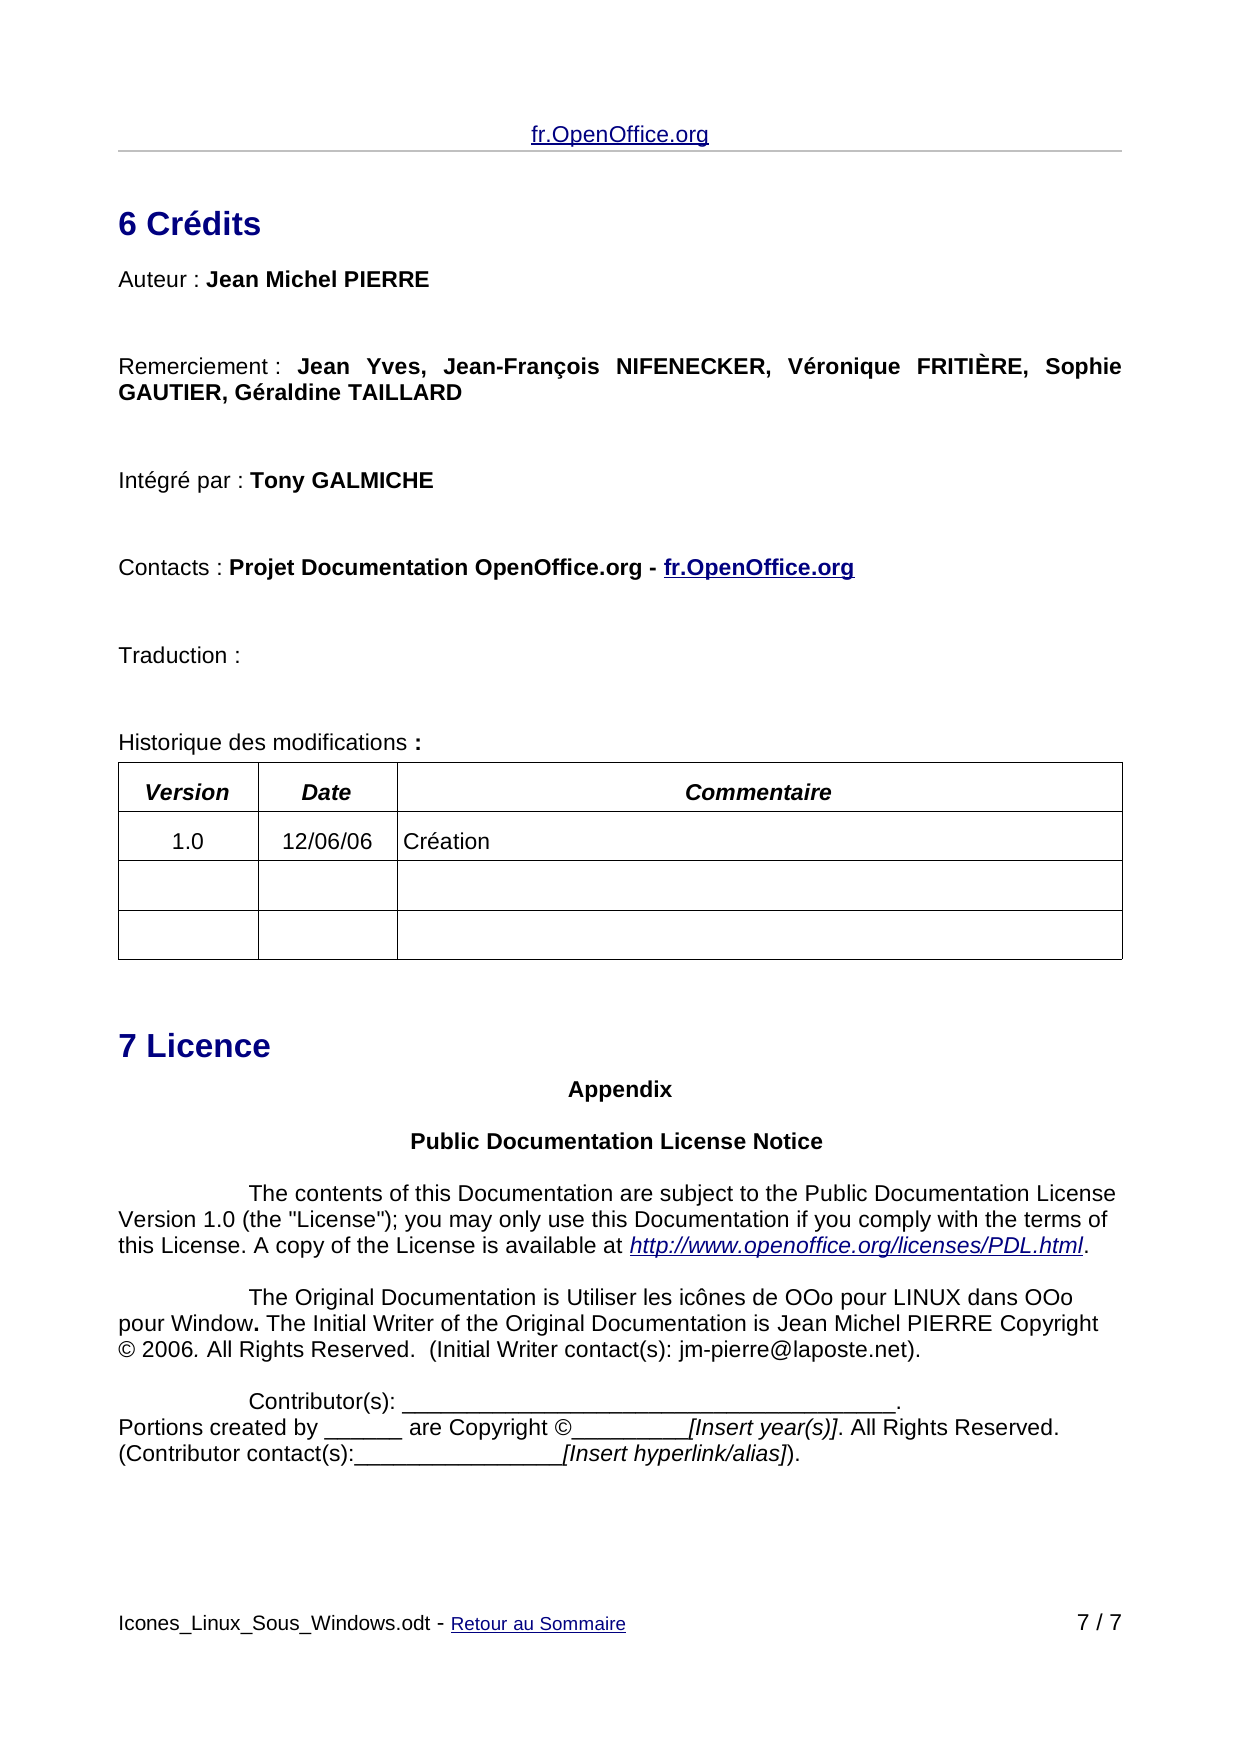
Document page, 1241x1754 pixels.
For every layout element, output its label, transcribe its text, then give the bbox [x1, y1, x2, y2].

table_cell 12/06/06 [259, 812, 397, 860]
text Public Documentation License Notice [118, 1128, 1122, 1154]
text Appendix [118, 1076, 1122, 1102]
table_header Commentaire [398, 763, 1122, 811]
table_header Version [119, 763, 258, 811]
text Historique des modifications : [118, 730, 1122, 756]
text Traduction : [118, 642, 1122, 668]
table_cell [119, 861, 258, 910]
subtitle Licence [118, 1027, 1122, 1064]
text Auteur : Jean Michel PIERRE [118, 266, 1122, 292]
table_header Date [259, 763, 397, 811]
table_cell [259, 911, 397, 959]
text Contacts : Projet Documentation OpenOffice.org - fr.OpenOffice.org [118, 555, 1122, 581]
table_cell [259, 861, 397, 910]
table_cell [398, 911, 1122, 959]
text Intégré par : Tony GALMICHE [118, 467, 1122, 493]
text Portions created by ______ are Copyright ©_________[Insert year(s)]. All Rights Reserved. (Contributor contact(s):________________[Insert hyperlink/alias]). [118, 1414, 1122, 1467]
text Contributor(s): ______________________________________. [118, 1388, 1122, 1414]
text The Original Documentation is Utiliser les icônes de OOo pour LINUX dans OOo pour Window. The Initial Writer of the Original Documentation is Jean Michel PIERRE Copyright © 2006. All Rights Reserved. (Initial Writer contact(s): jm-pierre@laposte.net). [118, 1284, 1122, 1362]
subtitle Crédits [118, 205, 1122, 243]
text The contents of this Documentation are subject to the Public Documentation License Version 1.0 (the "License"); you may only use this Documentation if you comply with the terms of this License. A copy of the License is available at http://www.openoffice.org/licenses/PDL.html. [118, 1180, 1122, 1258]
table_cell [398, 861, 1122, 910]
table_cell [119, 911, 258, 959]
table_cell 1.0 [119, 812, 258, 860]
text Remerciement : Jean Yves, Jean-François NIFENECKER, Véronique FRITIÈRE, Sophie GAUTIER, Géraldine TAILLARD [118, 354, 1122, 406]
table_cell Création [398, 812, 1122, 860]
